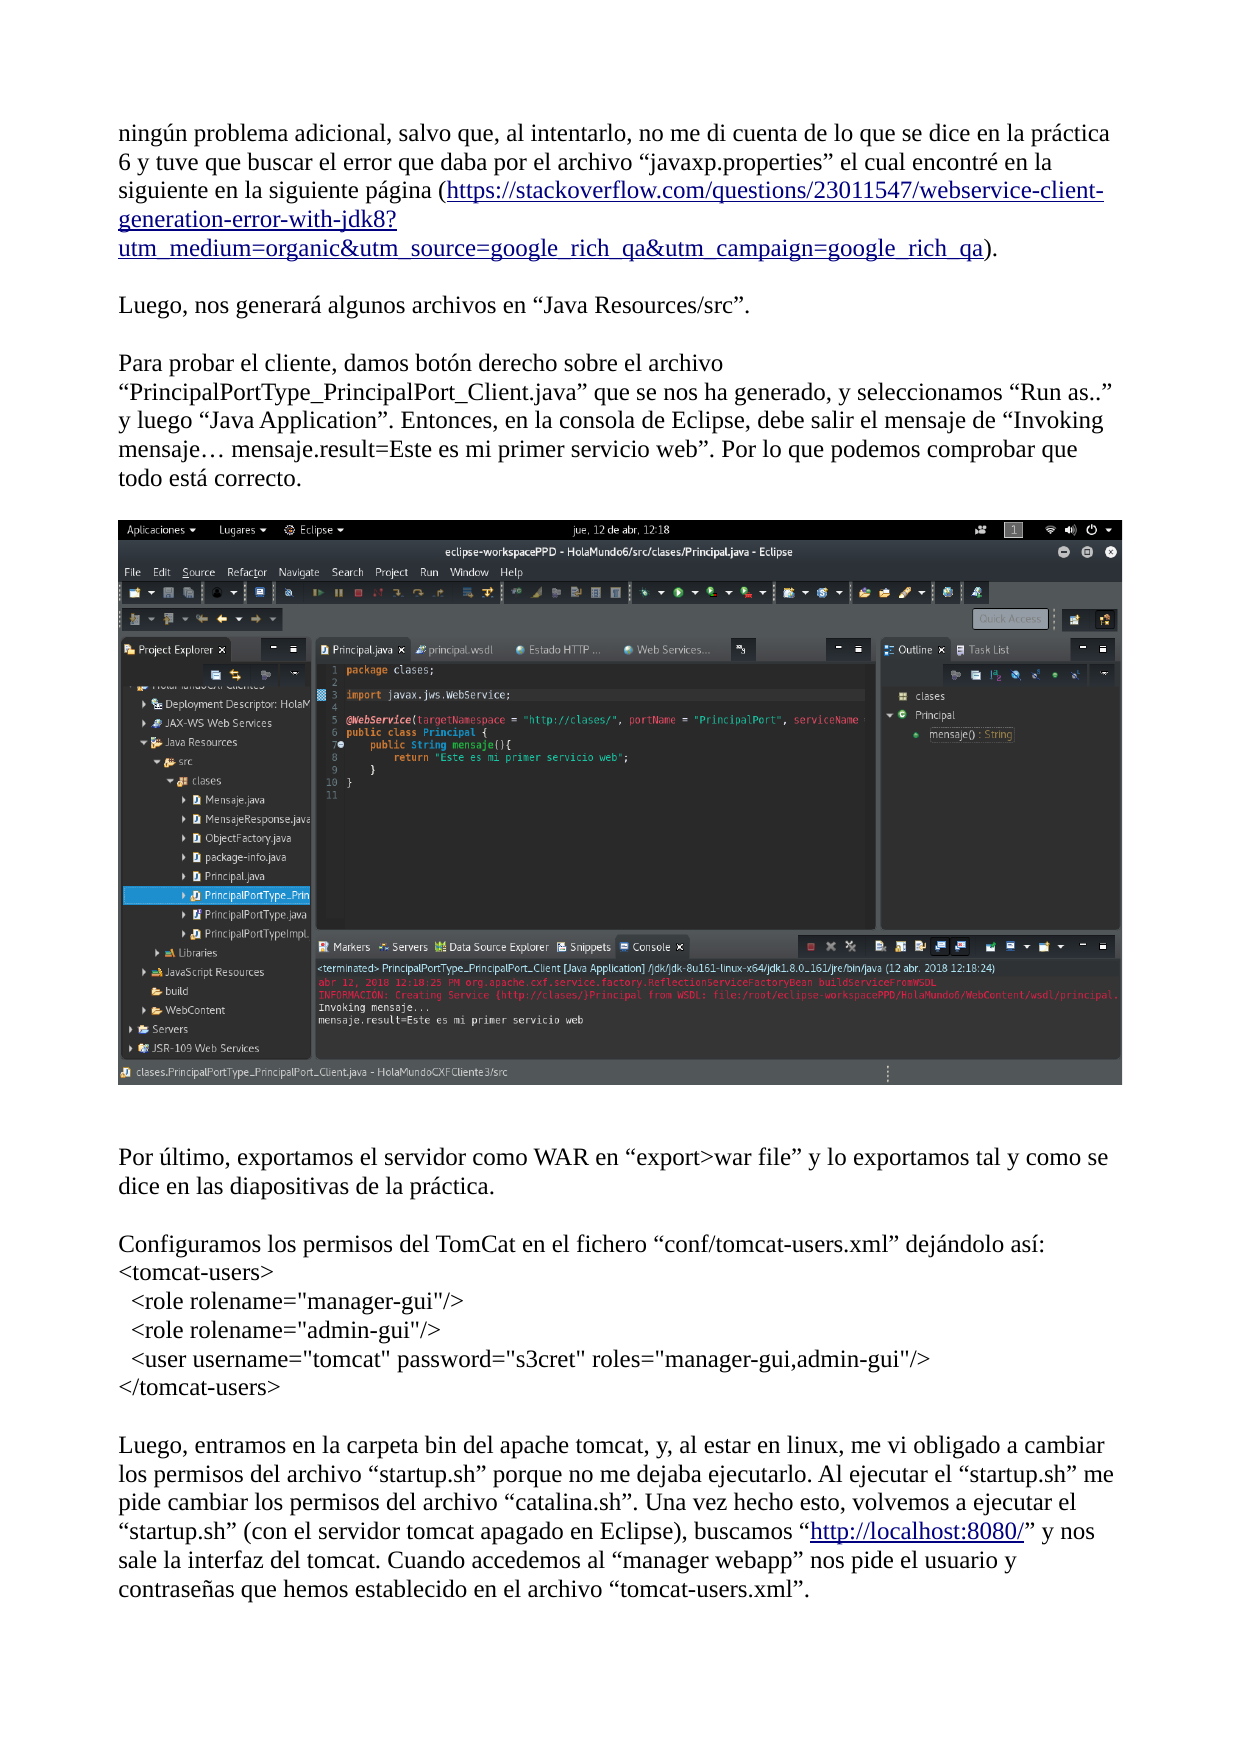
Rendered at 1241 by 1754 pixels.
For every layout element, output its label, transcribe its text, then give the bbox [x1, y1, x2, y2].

text Luego, entramos en la carpeta bin del apache tomcat, y, al estar en linux, me vi obligado a cambiar los permisos del archivo “startup.sh” porque no me dejaba ejecutarlo. Al ejecutar el “startup.sh” me pide cambiar los permisos del archivo “catalina.sh”. Una vez hecho esto, volvemos a ejecutar el “startup.sh” (con el servidor tomcat apagado en Eclipse), buscamos “http://localhost:8080/” y nos sale la interfaz del tomcat. Cuando accedemos al “manager webapp” nos pide el usuario y contraseñas que hemos establecido en el archivo “tomcat-users.xml”. [118, 1430, 1122, 1602]
text <role rolename="manager-gui"/> [118, 1286, 1122, 1315]
text <tomcat-users> [118, 1257, 1122, 1286]
text Por último, exportamos el servidor como WAR en “export>war file” y lo exportamos tal y como se dice en las diapositivas de la práctica. [118, 1142, 1122, 1200]
text <role rolename="admin-gui"/> [118, 1315, 1122, 1344]
text ningún problema adicional, salvo que, al intentarlo, no me di cuenta de lo que se dice en la práctica 6 y tuve que buscar el error que daba por el archivo “javaxp.properties” el cual encontré en la siguiente en la siguiente página (https://stackoverflow.com/questions/23011547/webservice-client-generation-error-with-jdk8?utm_medium=organic&utm_source=google_rich_qa&utm_campaign=google_rich_qa). [118, 118, 1122, 262]
text Para probar el cliente, damos botón derecho sobre el archivo “PrincipalPortType_PrincipalPort_Client.java” que se nos ha generado, y seleccionamos “Run as..” y luego “Java Application”. Entonces, en la consola de Eclipse, debe salir el mensaje de “Invoking mensaje… mensaje.result=Este es mi primer servicio web”. Por lo que podemos comprobar que todo está correcto. [118, 348, 1122, 492]
text <user username="tomcat" password="s3cret" roles="manager-gui,admin-gui"/> [118, 1344, 1122, 1372]
text </tomcat-users> [118, 1372, 1122, 1401]
text Luego, nos generará algunos archivos en “Java Resources/src”. [118, 291, 1122, 319]
picture [118, 520, 1123, 1085]
text Configuramos los permisos del TomCat en el fichero “conf/tomcat-users.xml” dejándolo así: [118, 1229, 1122, 1257]
